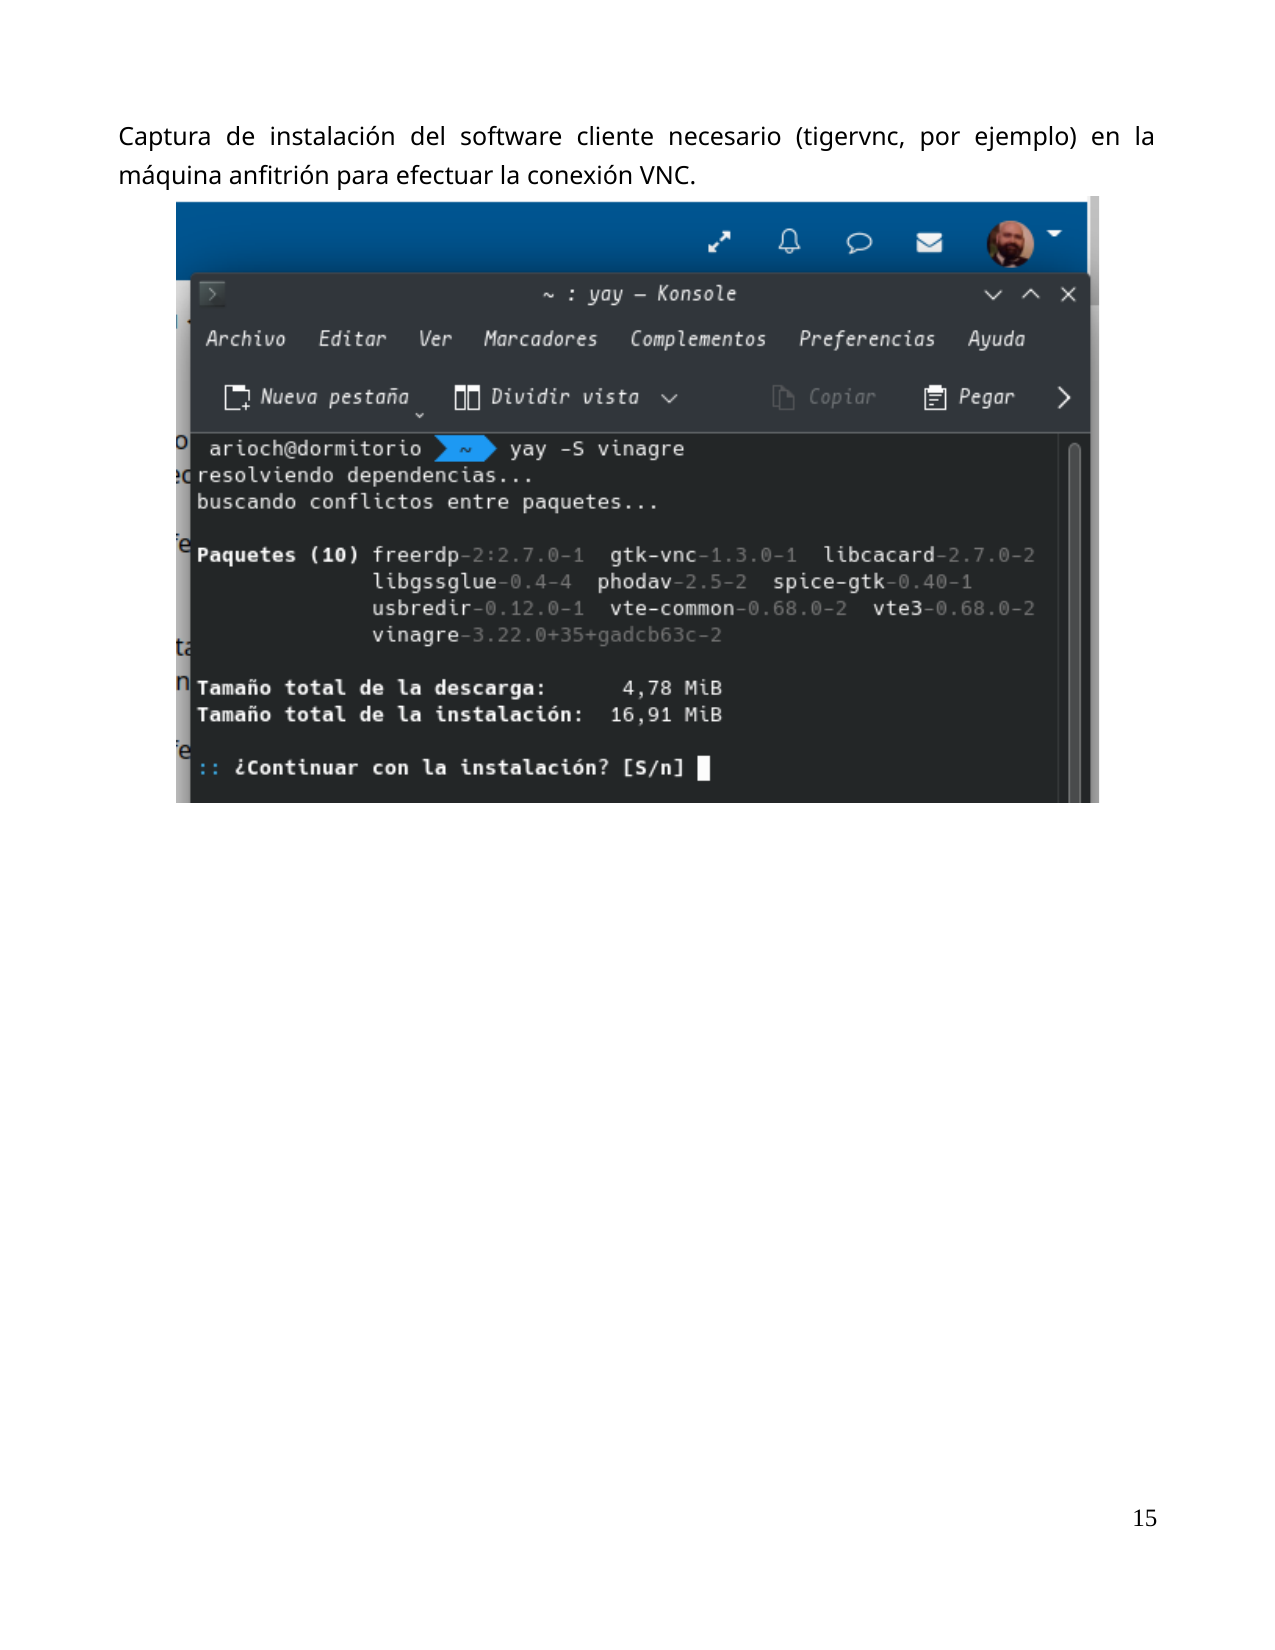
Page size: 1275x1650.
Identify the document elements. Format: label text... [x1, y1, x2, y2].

picture [176, 196, 1100, 803]
text Captura de instalación del software cliente necesario (tigervnc, por ejemplo) en la máquina anfitrión para efectuar la conexión VNC. [118, 118, 1157, 191]
table_header [118, 196, 1157, 837]
